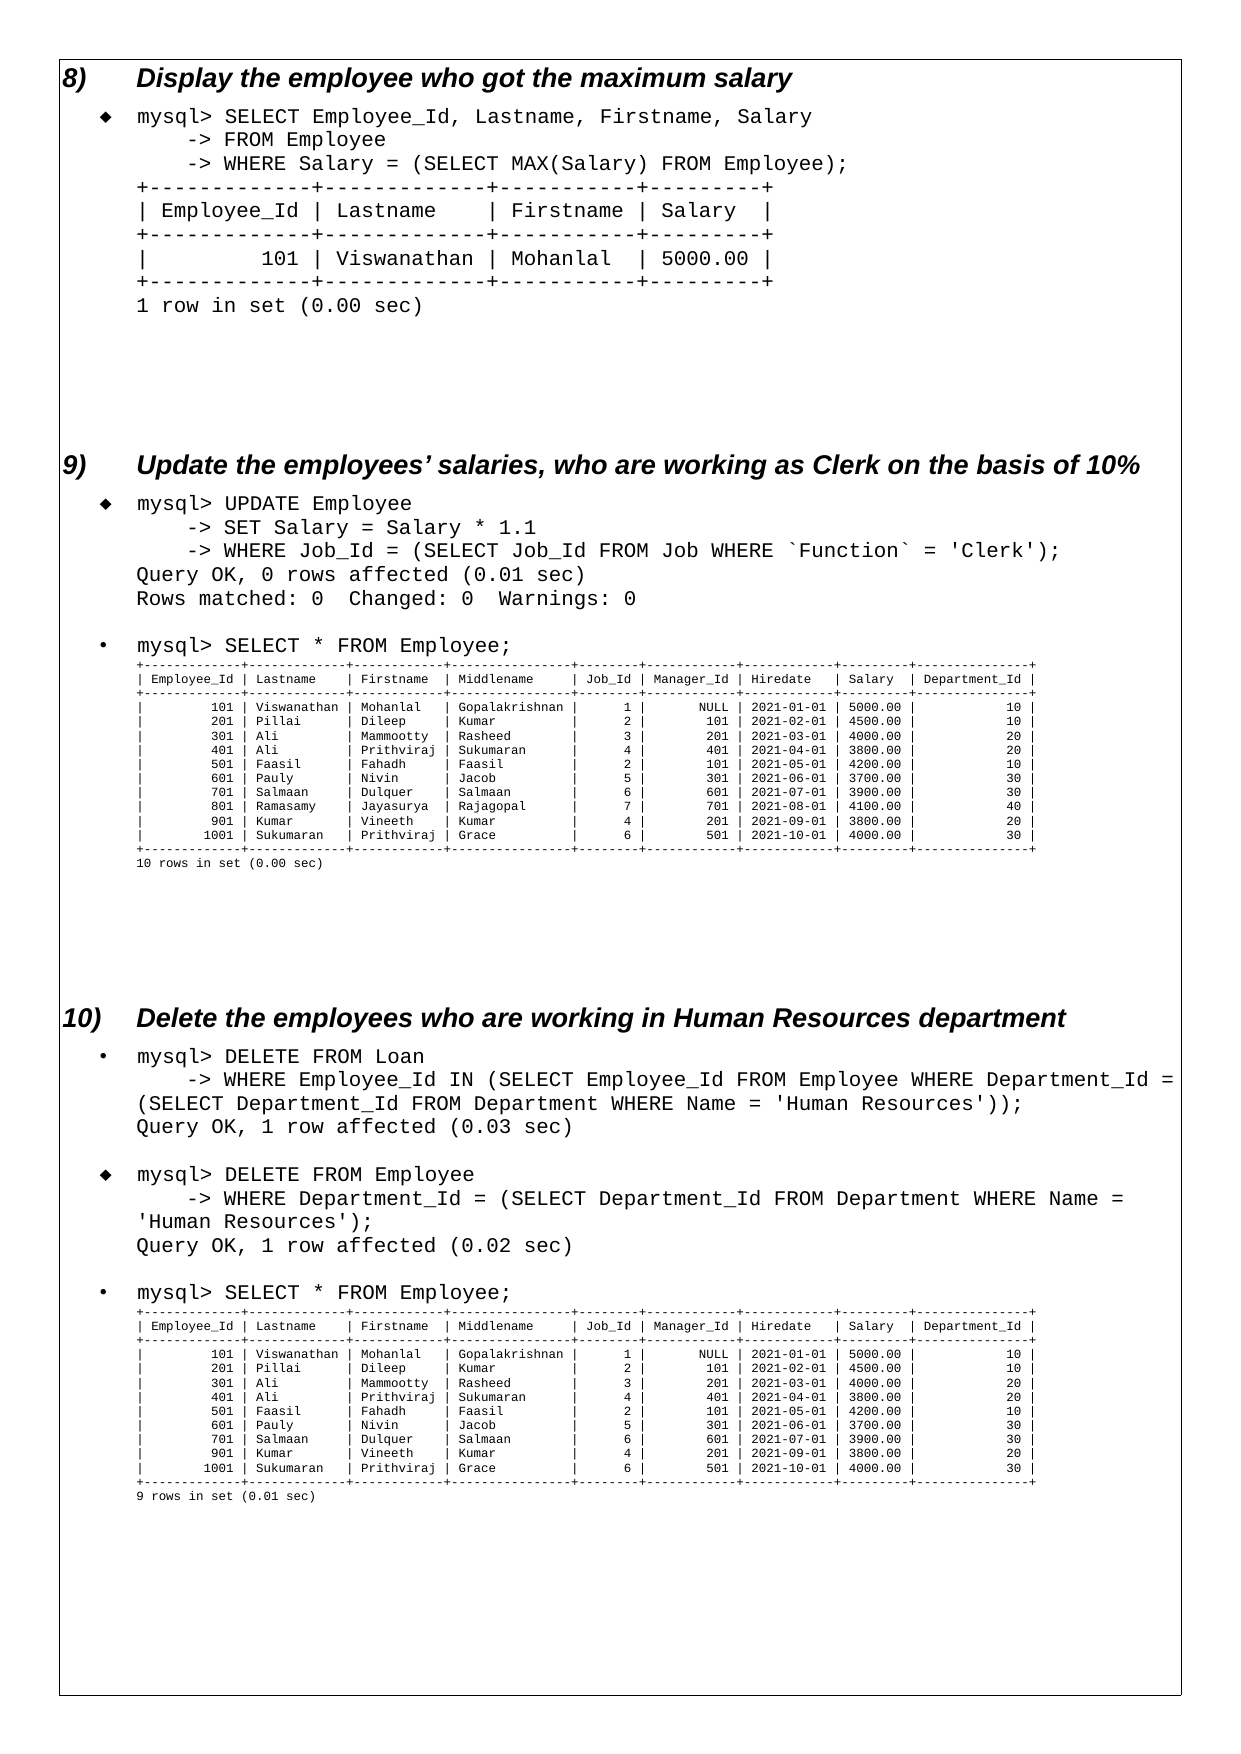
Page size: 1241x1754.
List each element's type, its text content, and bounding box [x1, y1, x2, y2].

text | 101 | Viswanathan | Mohanlal | Gopalakrishnan | 1 | NULL | 2021-01-01 | 5000.00 | 10 | [136, 701, 1178, 715]
subtitle Delete the employees who are working in Human Resources department [62, 1002, 1178, 1033]
text | 901 | Kumar | Vineeth | Kumar | 4 | 201 | 2021-09-01 | 3800.00 | 20 | [136, 814, 1178, 829]
text Query OK, 0 rows affected (0.01 sec) [136, 564, 1178, 588]
list mysql> UPDATE Employee [99, 493, 1178, 517]
list mysql> DELETE FROM Employee [99, 1164, 1178, 1187]
text +-------------+-------------+-----------+---------+ [136, 271, 1178, 295]
subtitle Display the employee who got the maximum salary [62, 62, 1178, 93]
text +-------------+-------------+-----------+---------+ [136, 224, 1178, 248]
text -> SET Salary = Salary * 1.1 [136, 517, 1178, 540]
text 9 rows in set (0.01 sec) [136, 1490, 1178, 1504]
text | 1001 | Sukumaran | Prithviraj | Grace | 6 | 501 | 2021-10-01 | 4000.00 | 30 | [136, 829, 1178, 843]
subtitle Update the employees’ salaries, who are working as Clerk on the basis of 10% [62, 449, 1178, 481]
text +-------------+-------------+------------+----------------+--------+------------+------------+---------+---------------+ [136, 1476, 1178, 1490]
text | 801 | Ramasamy | Jayasurya | Rajagopal | 7 | 701 | 2021-08-01 | 4100.00 | 40 | [136, 800, 1178, 814]
text | Employee_Id | Lastname | Firstname | Middlename | Job_Id | Manager_Id | Hiredate | Salary | Department_Id | [136, 673, 1178, 687]
text +-------------+-------------+------------+----------------+--------+------------+------------+---------+---------------+ [136, 687, 1178, 701]
text | 901 | Kumar | Vineeth | Kumar | 4 | 201 | 2021-09-01 | 3800.00 | 20 | [136, 1447, 1178, 1462]
text | Employee_Id | Lastname | Firstname | Salary | [136, 200, 1178, 224]
text | 101 | Viswanathan | Mohanlal | 5000.00 | [136, 248, 1178, 271]
text | 701 | Salmaan | Dulquer | Salmaan | 6 | 601 | 2021-07-01 | 3900.00 | 30 | [136, 1433, 1178, 1447]
text Query OK, 1 row affected (0.02 sec) [136, 1235, 1178, 1258]
text +-------------+-------------+------------+----------------+--------+------------+------------+---------+---------------+ [136, 1306, 1178, 1320]
text +-------------+-------------+------------+----------------+--------+------------+------------+---------+---------------+ [136, 1334, 1178, 1348]
text | 301 | Ali | Mammootty | Rasheed | 3 | 201 | 2021-03-01 | 4000.00 | 20 | [136, 729, 1178, 744]
text | 501 | Faasil | Fahadh | Faasil | 2 | 101 | 2021-05-01 | 4200.00 | 10 | [136, 758, 1178, 772]
text -> FROM Employee [136, 129, 1178, 153]
text | 201 | Pillai | Dileep | Kumar | 2 | 101 | 2021-02-01 | 4500.00 | 10 | [136, 715, 1178, 729]
text | 701 | Salmaan | Dulquer | Salmaan | 6 | 601 | 2021-07-01 | 3900.00 | 30 | [136, 786, 1178, 800]
text 10 rows in set (0.00 sec) [136, 857, 1178, 871]
text 1 row in set (0.00 sec) [136, 295, 1178, 319]
text -> WHERE Department_Id = (SELECT Department_Id FROM Department WHERE Name = 'Human Resources'); [136, 1187, 1178, 1235]
list mysql> SELECT * FROM Employee; [99, 635, 1178, 659]
text | 601 | Pauly | Nivin | Jacob | 5 | 301 | 2021-06-01 | 3700.00 | 30 | [136, 772, 1178, 786]
text -> WHERE Salary = (SELECT MAX(Salary) FROM Employee); [136, 153, 1178, 177]
text | 201 | Pillai | Dileep | Kumar | 2 | 101 | 2021-02-01 | 4500.00 | 10 | [136, 1362, 1178, 1377]
text -> WHERE Job_Id = (SELECT Job_Id FROM Job WHERE `Function` = 'Clerk'); [136, 540, 1178, 564]
text -> WHERE Employee_Id IN (SELECT Employee_Id FROM Employee WHERE Department_Id = (SELECT Department_Id FROM Department WHERE Name = 'Human Resources')); [136, 1069, 1178, 1117]
text | 501 | Faasil | Fahadh | Faasil | 2 | 101 | 2021-05-01 | 4200.00 | 10 | [136, 1405, 1178, 1419]
text | 401 | Ali | Prithviraj | Sukumaran | 4 | 401 | 2021-04-01 | 3800.00 | 20 | [136, 744, 1178, 758]
text | 601 | Pauly | Nivin | Jacob | 5 | 301 | 2021-06-01 | 3700.00 | 30 | [136, 1419, 1178, 1433]
text | 101 | Viswanathan | Mohanlal | Gopalakrishnan | 1 | NULL | 2021-01-01 | 5000.00 | 10 | [136, 1348, 1178, 1362]
text | 301 | Ali | Mammootty | Rasheed | 3 | 201 | 2021-03-01 | 4000.00 | 20 | [136, 1377, 1178, 1391]
list mysql> DELETE FROM Loan [99, 1046, 1178, 1069]
text | Employee_Id | Lastname | Firstname | Middlename | Job_Id | Manager_Id | Hiredate | Salary | Department_Id | [136, 1320, 1178, 1334]
text Query OK, 1 row affected (0.03 sec) [136, 1117, 1178, 1140]
text Rows matched: 0 Changed: 0 Warnings: 0 [136, 588, 1178, 611]
text +-------------+-------------+------------+----------------+--------+------------+------------+---------+---------------+ [136, 843, 1178, 857]
text +-------------+-------------+------------+----------------+--------+------------+------------+---------+---------------+ [136, 659, 1178, 673]
list mysql> SELECT Employee_Id, Lastname, Firstname, Salary [99, 106, 1178, 129]
text +-------------+-------------+-----------+---------+ [136, 177, 1178, 200]
list mysql> SELECT * FROM Employee; [99, 1282, 1178, 1306]
text | 1001 | Sukumaran | Prithviraj | Grace | 6 | 501 | 2021-10-01 | 4000.00 | 30 | [136, 1462, 1178, 1476]
text | 401 | Ali | Prithviraj | Sukumaran | 4 | 401 | 2021-04-01 | 3800.00 | 20 | [136, 1391, 1178, 1405]
